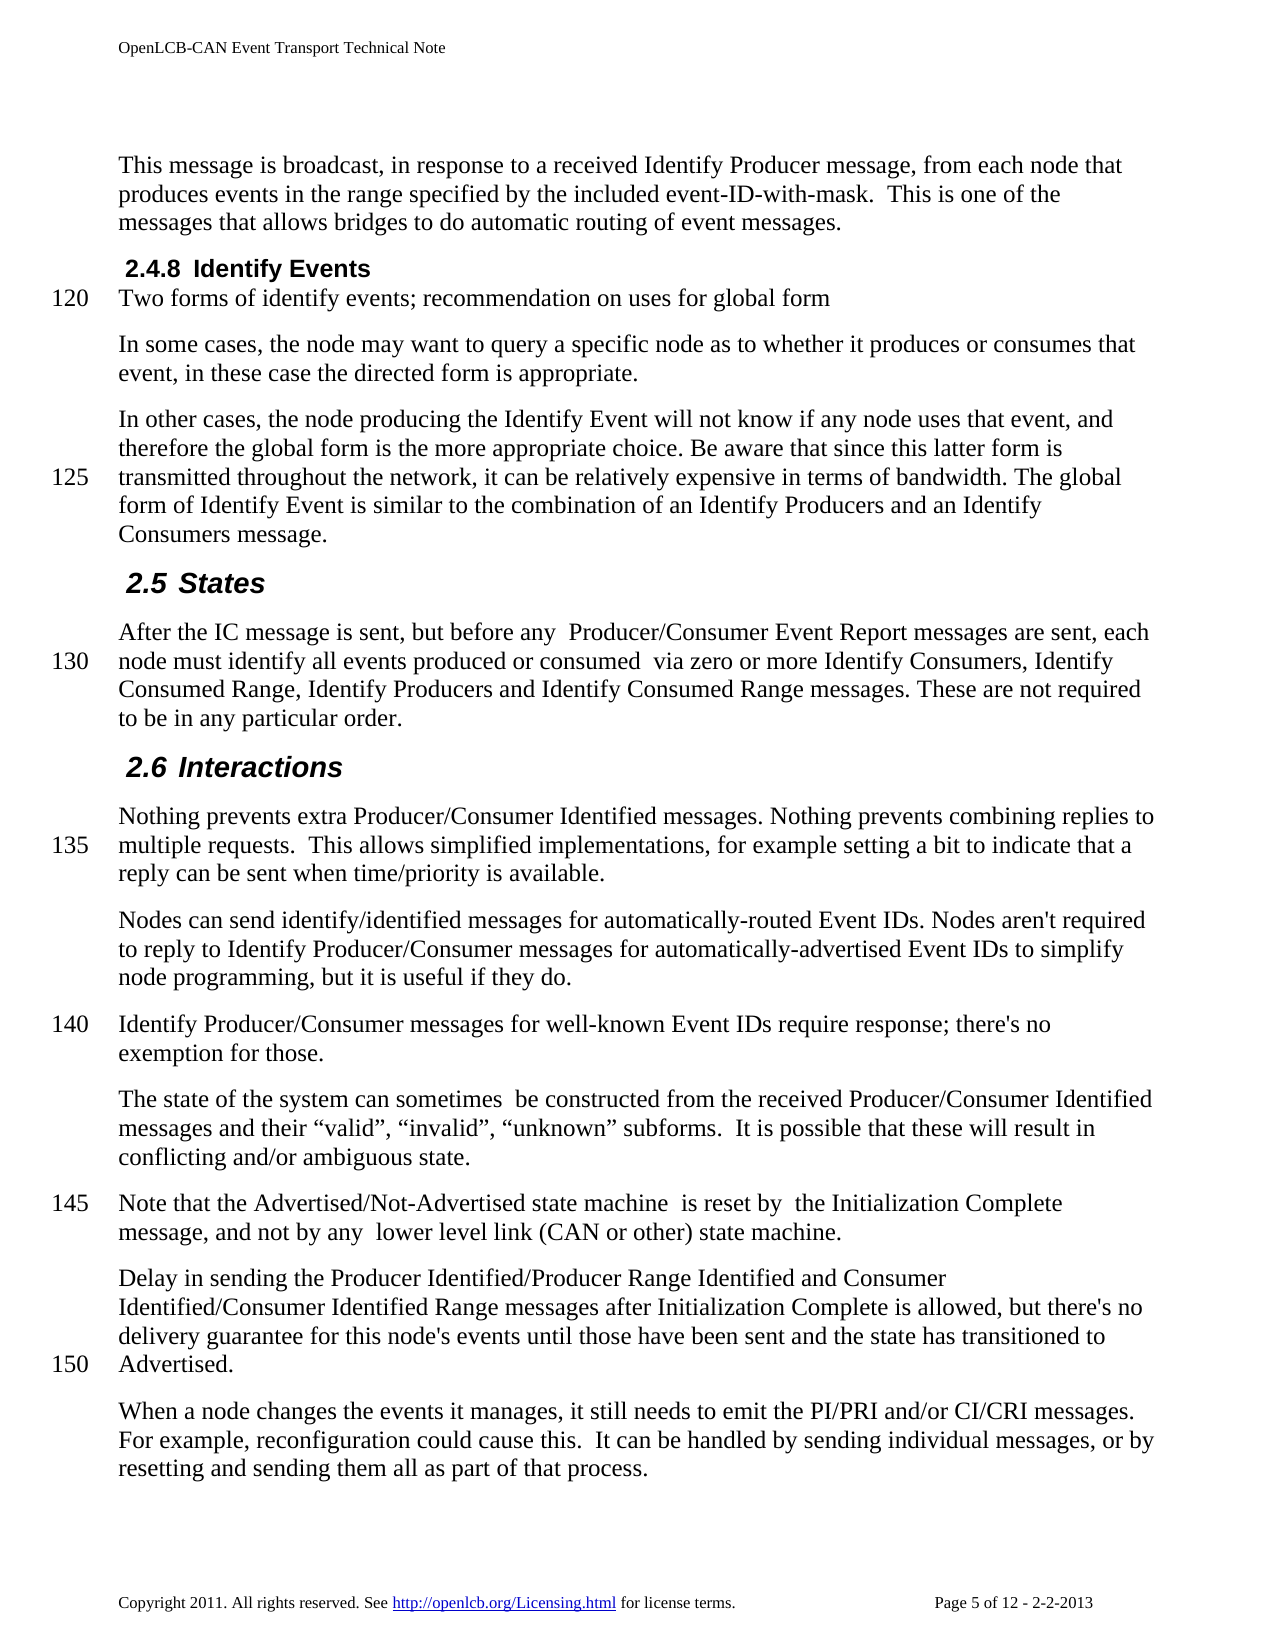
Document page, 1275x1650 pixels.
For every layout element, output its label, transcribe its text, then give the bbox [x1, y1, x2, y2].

text Two forms of identify events; recommendation on uses for global form [118, 283, 1157, 311]
text In other cases, the node producing the Identify Event will not know if any node uses that event, and therefore the global form is the more appropriate choice. Be aware that since this latter form is transmitted throughout the network, it can be relatively expensive in terms of bandwidth. The global form of Identify Event is similar to the combination of an Identify Producers and an Identify Consumers message. [118, 404, 1157, 548]
text Delay in sending the Producer Identified/Producer Range Identified and Consumer Identified/Consumer Identified Range messages after Initialization Complete is allowed, but there's no delivery guarantee for this node's events until those have been sent and the state has transitioned to Advertised. [118, 1263, 1157, 1378]
text In some cases, the node may want to query a specific node as to whether it produces or consumes that event, in these case the directed form is appropriate. [118, 329, 1157, 387]
text When a node changes the events it manages, it still needs to emit the PI/PRI and/or CI/CRI messages. For example, reconfiguration could cause this. It can be handled by sending individual messages, or by resetting and sending them all as part of that process. [118, 1396, 1157, 1482]
text This message is broadcast, in response to a received Identify Producer message, from each node that produces events in the range specified by the included event-ID-with-mask. This is one of the messages that allows bridges to do automatic routing of event messages. [118, 150, 1157, 236]
text Nothing prevents extra Producer/Consumer Identified messages. Nothing prevents combining replies to multiple requests. This allows simplified implementations, for example setting a bit to indicate that a reply can be sent when time/priority is available. [118, 801, 1157, 887]
text The state of the system can sometimes be constructed from the received Producer/Consumer Identified messages and their “valid”, “invalid”, “unknown” subforms. It is possible that these will result in conflicting and/or ambiguous state. [118, 1084, 1157, 1170]
text Note that the Advertised/Not-Advertised state machine is reset by the Initialization Complete message, and not by any lower level link (CAN or other) state machine. [118, 1188, 1157, 1246]
subtitle Interactions [118, 750, 1157, 783]
text After the IC message is sent, but before any Producer/Consumer Event Report messages are sent, each node must identify all events produced or consumed via zero or more Identify Consumers, Identify Consumed Range, Identify Producers and Identify Consumed Range messages. These are not required to be in any particular order. [118, 617, 1157, 732]
text Identify Producer/Consumer messages for well-known Event IDs require response; there's no exemption for those. [118, 1009, 1157, 1066]
subtitle Identify Events [118, 254, 1157, 283]
subtitle States [118, 566, 1157, 599]
text Nodes can send identify/identified messages for automatically-routed Event IDs. Nodes aren't required to reply to Identify Producer/Consumer messages for automatically-advertised Event IDs to simplify node programming, but it is useful if they do. [118, 905, 1157, 991]
